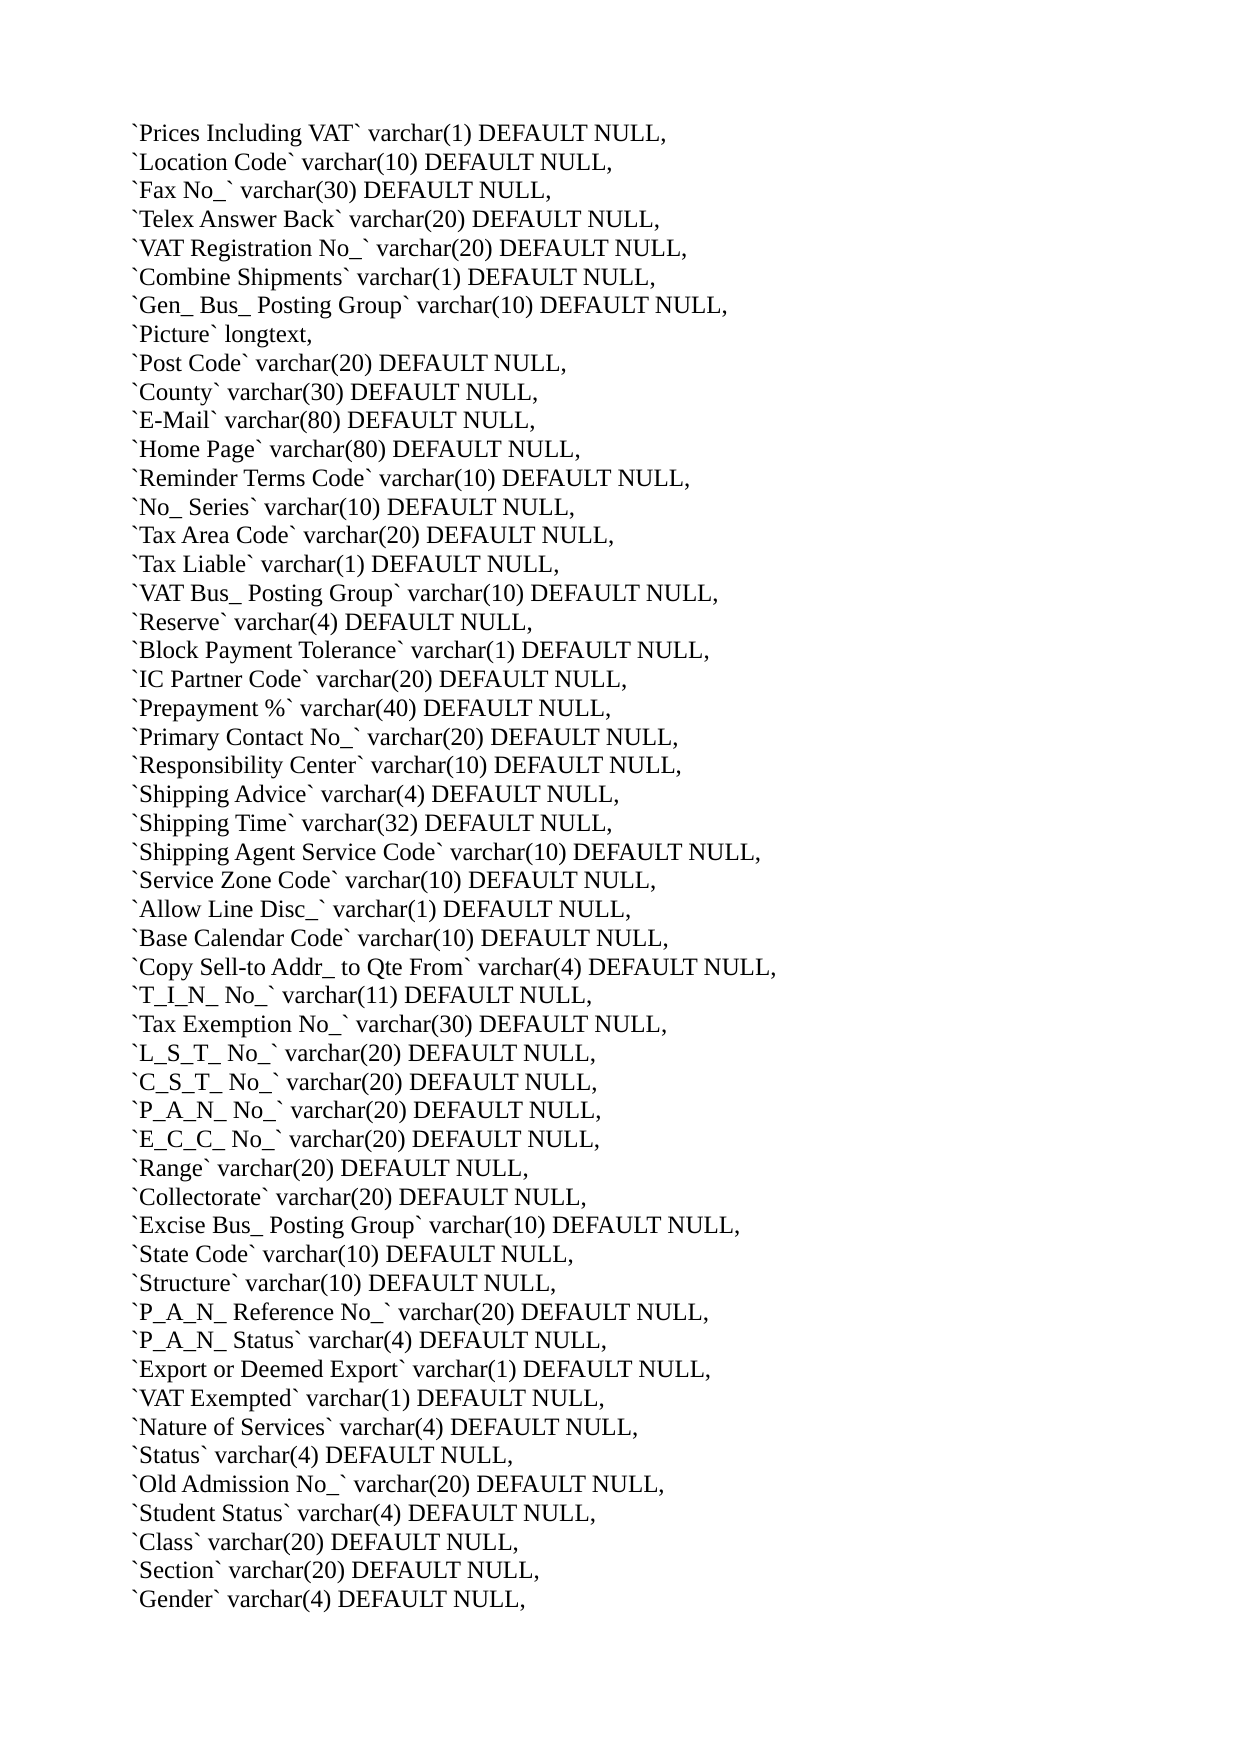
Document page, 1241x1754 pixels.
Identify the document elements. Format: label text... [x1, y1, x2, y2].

text `Tax Area Code` varchar(20) DEFAULT NULL, [118, 521, 1122, 549]
text `P_A_N_ Reference No_` varchar(20) DEFAULT NULL, [118, 1297, 1122, 1326]
text `Picture` longtext, [118, 319, 1122, 348]
text `T_I_N_ No_` varchar(11) DEFAULT NULL, [118, 981, 1122, 1009]
text `Shipping Advice` varchar(4) DEFAULT NULL, [118, 779, 1122, 808]
text `Structure` varchar(10) DEFAULT NULL, [118, 1268, 1122, 1297]
text `L_S_T_ No_` varchar(20) DEFAULT NULL, [118, 1038, 1122, 1067]
text `Location Code` varchar(10) DEFAULT NULL, [118, 147, 1122, 176]
text `No_ Series` varchar(10) DEFAULT NULL, [118, 492, 1122, 521]
text `Collectorate` varchar(20) DEFAULT NULL, [118, 1182, 1122, 1211]
text `Excise Bus_ Posting Group` varchar(10) DEFAULT NULL, [118, 1211, 1122, 1239]
text `Allow Line Disc_` varchar(1) DEFAULT NULL, [118, 894, 1122, 923]
text `Prepayment %` varchar(40) DEFAULT NULL, [118, 693, 1122, 722]
text `Block Payment Tolerance` varchar(1) DEFAULT NULL, [118, 636, 1122, 664]
text `Responsibility Center` varchar(10) DEFAULT NULL, [118, 751, 1122, 779]
text `Old Admission No_` varchar(20) DEFAULT NULL, [118, 1469, 1122, 1498]
text `IC Partner Code` varchar(20) DEFAULT NULL, [118, 664, 1122, 693]
text `Tax Exemption No_` varchar(30) DEFAULT NULL, [118, 1009, 1122, 1038]
text `Primary Contact No_` varchar(20) DEFAULT NULL, [118, 722, 1122, 751]
text `Shipping Agent Service Code` varchar(10) DEFAULT NULL, [118, 837, 1122, 866]
text `Prices Including VAT` varchar(1) DEFAULT NULL, [118, 118, 1122, 147]
text `VAT Bus_ Posting Group` varchar(10) DEFAULT NULL, [118, 578, 1122, 607]
text `Status` varchar(4) DEFAULT NULL, [118, 1441, 1122, 1469]
text `VAT Exempted` varchar(1) DEFAULT NULL, [118, 1383, 1122, 1412]
text `County` varchar(30) DEFAULT NULL, [118, 377, 1122, 406]
text `Gender` varchar(4) DEFAULT NULL, [118, 1584, 1122, 1613]
text `Student Status` varchar(4) DEFAULT NULL, [118, 1498, 1122, 1527]
text `Service Zone Code` varchar(10) DEFAULT NULL, [118, 866, 1122, 894]
text `Fax No_` varchar(30) DEFAULT NULL, [118, 176, 1122, 204]
text `Post Code` varchar(20) DEFAULT NULL, [118, 348, 1122, 377]
text `Nature of Services` varchar(4) DEFAULT NULL, [118, 1412, 1122, 1441]
text `E_C_C_ No_` varchar(20) DEFAULT NULL, [118, 1124, 1122, 1153]
text `Base Calendar Code` varchar(10) DEFAULT NULL, [118, 923, 1122, 952]
text `C_S_T_ No_` varchar(20) DEFAULT NULL, [118, 1067, 1122, 1096]
text `VAT Registration No_` varchar(20) DEFAULT NULL, [118, 233, 1122, 262]
text `Reserve` varchar(4) DEFAULT NULL, [118, 607, 1122, 636]
text `P_A_N_ Status` varchar(4) DEFAULT NULL, [118, 1326, 1122, 1354]
text `Telex Answer Back` varchar(20) DEFAULT NULL, [118, 204, 1122, 233]
text `P_A_N_ No_` varchar(20) DEFAULT NULL, [118, 1096, 1122, 1124]
text `Copy Sell-to Addr_ to Qte From` varchar(4) DEFAULT NULL, [118, 952, 1122, 981]
text `Home Page` varchar(80) DEFAULT NULL, [118, 434, 1122, 463]
text `Tax Liable` varchar(1) DEFAULT NULL, [118, 549, 1122, 578]
text `Section` varchar(20) DEFAULT NULL, [118, 1556, 1122, 1584]
text `Reminder Terms Code` varchar(10) DEFAULT NULL, [118, 463, 1122, 492]
text `Class` varchar(20) DEFAULT NULL, [118, 1527, 1122, 1556]
text `Range` varchar(20) DEFAULT NULL, [118, 1153, 1122, 1182]
text `E-Mail` varchar(80) DEFAULT NULL, [118, 406, 1122, 434]
text `State Code` varchar(10) DEFAULT NULL, [118, 1239, 1122, 1268]
text `Export or Deemed Export` varchar(1) DEFAULT NULL, [118, 1354, 1122, 1383]
text `Combine Shipments` varchar(1) DEFAULT NULL, [118, 262, 1122, 291]
text `Shipping Time` varchar(32) DEFAULT NULL, [118, 808, 1122, 837]
text `Gen_ Bus_ Posting Group` varchar(10) DEFAULT NULL, [118, 291, 1122, 319]
